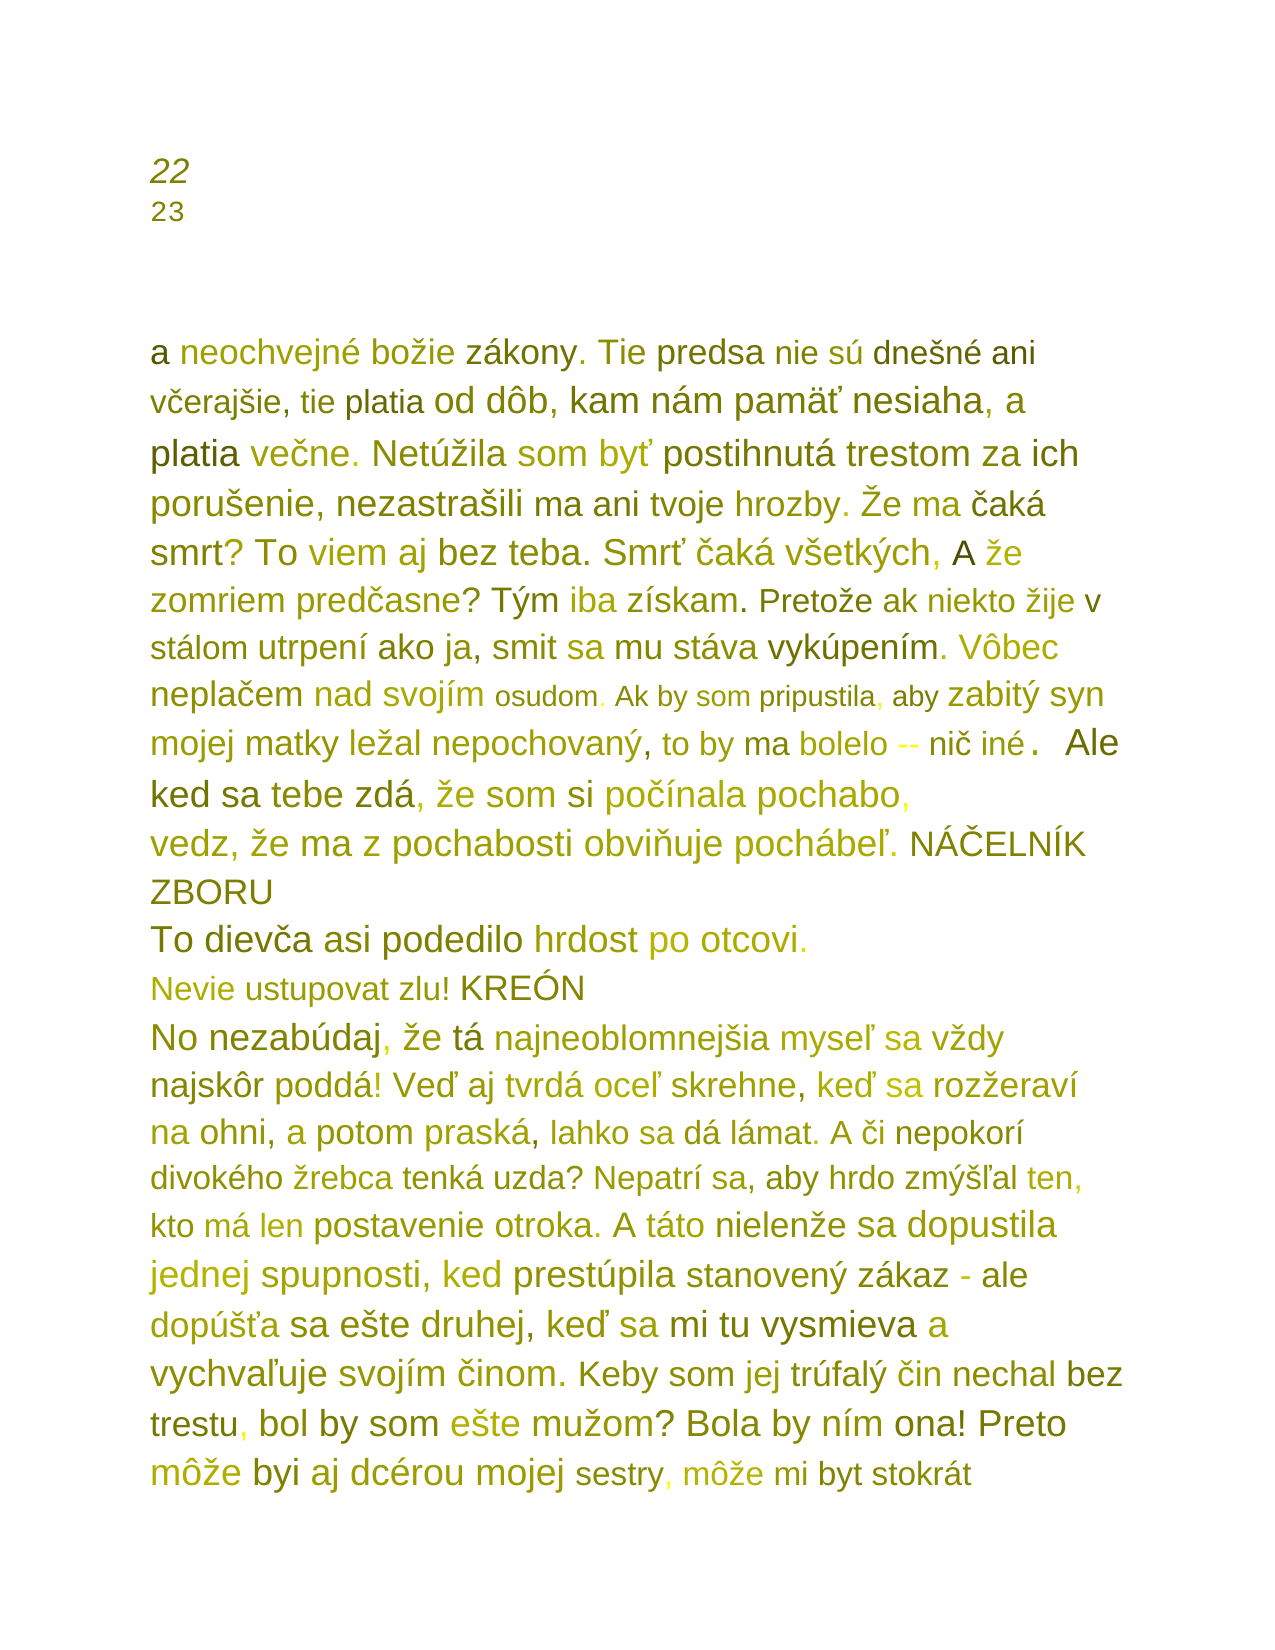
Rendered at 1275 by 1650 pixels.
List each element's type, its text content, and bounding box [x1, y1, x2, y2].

text 23 [150, 197, 1125, 230]
text 22 [150, 150, 1125, 191]
text vedz, že ma z pochabosti obviňuje pochábeľ. NÁČELNÍK ZBORU [150, 822, 1125, 912]
text No nezabúdaj, že tá najneoblomnejšia myseľ sa vždy najskôr poddá! Veď aj tvrdá oceľ skrehne, keď sa rozžeraví na ohni, a potom praská, lahko sa dá lámat. A či nepokorí divokého žrebca tenká uzda? Nepatrí sa, aby hrdo zmýšľal ten, kto má len postavenie otroka. A táto nielenže sa dopustila jednej spupnosti, ked prestúpila stanovený zákaz - ale dopúšťa sa ešte druhej, keď sa mi tu vysmieva a vychvaľuje svojím činom. Keby som jej trúfalý čin nechal bez trestu, bol by som ešte mužom? Bola by ním ona! Preto môže byi aj dcérou mojej sestry, môže mi byt stokrát [150, 1015, 1125, 1494]
text To dievča asi podedilo hrdost po otcovi. [150, 918, 1125, 961]
text Nevie ustupovat zlu! KREÓN [150, 967, 1125, 1008]
text a neochvejné božie zákony. Tie predsa nie sú dnešné ani včerajšie, tie platia od dôb, kam nám pamäť nesiaha, a platia večne. Netúžila som byť postihnutá trestom za ich porušenie, nezastrašili ma ani tvoje hrozby. Že ma čaká smrt? To viem aj bez teba. Smrť čaká všetkých, A že zomriem predčasne? Tým iba získam. Pretože ak niekto žije v stálom utrpení ako ja, smit sa mu stáva vykúpením. Vôbec neplačem nad svojím osudom. Ak by som pripustila, aby zabitý syn mojej matky ležal nepochovaný, to by ma bolelo -- nič iné. Ale ked sa tebe zdá, že som si počínala pochabo, [150, 331, 1125, 815]
